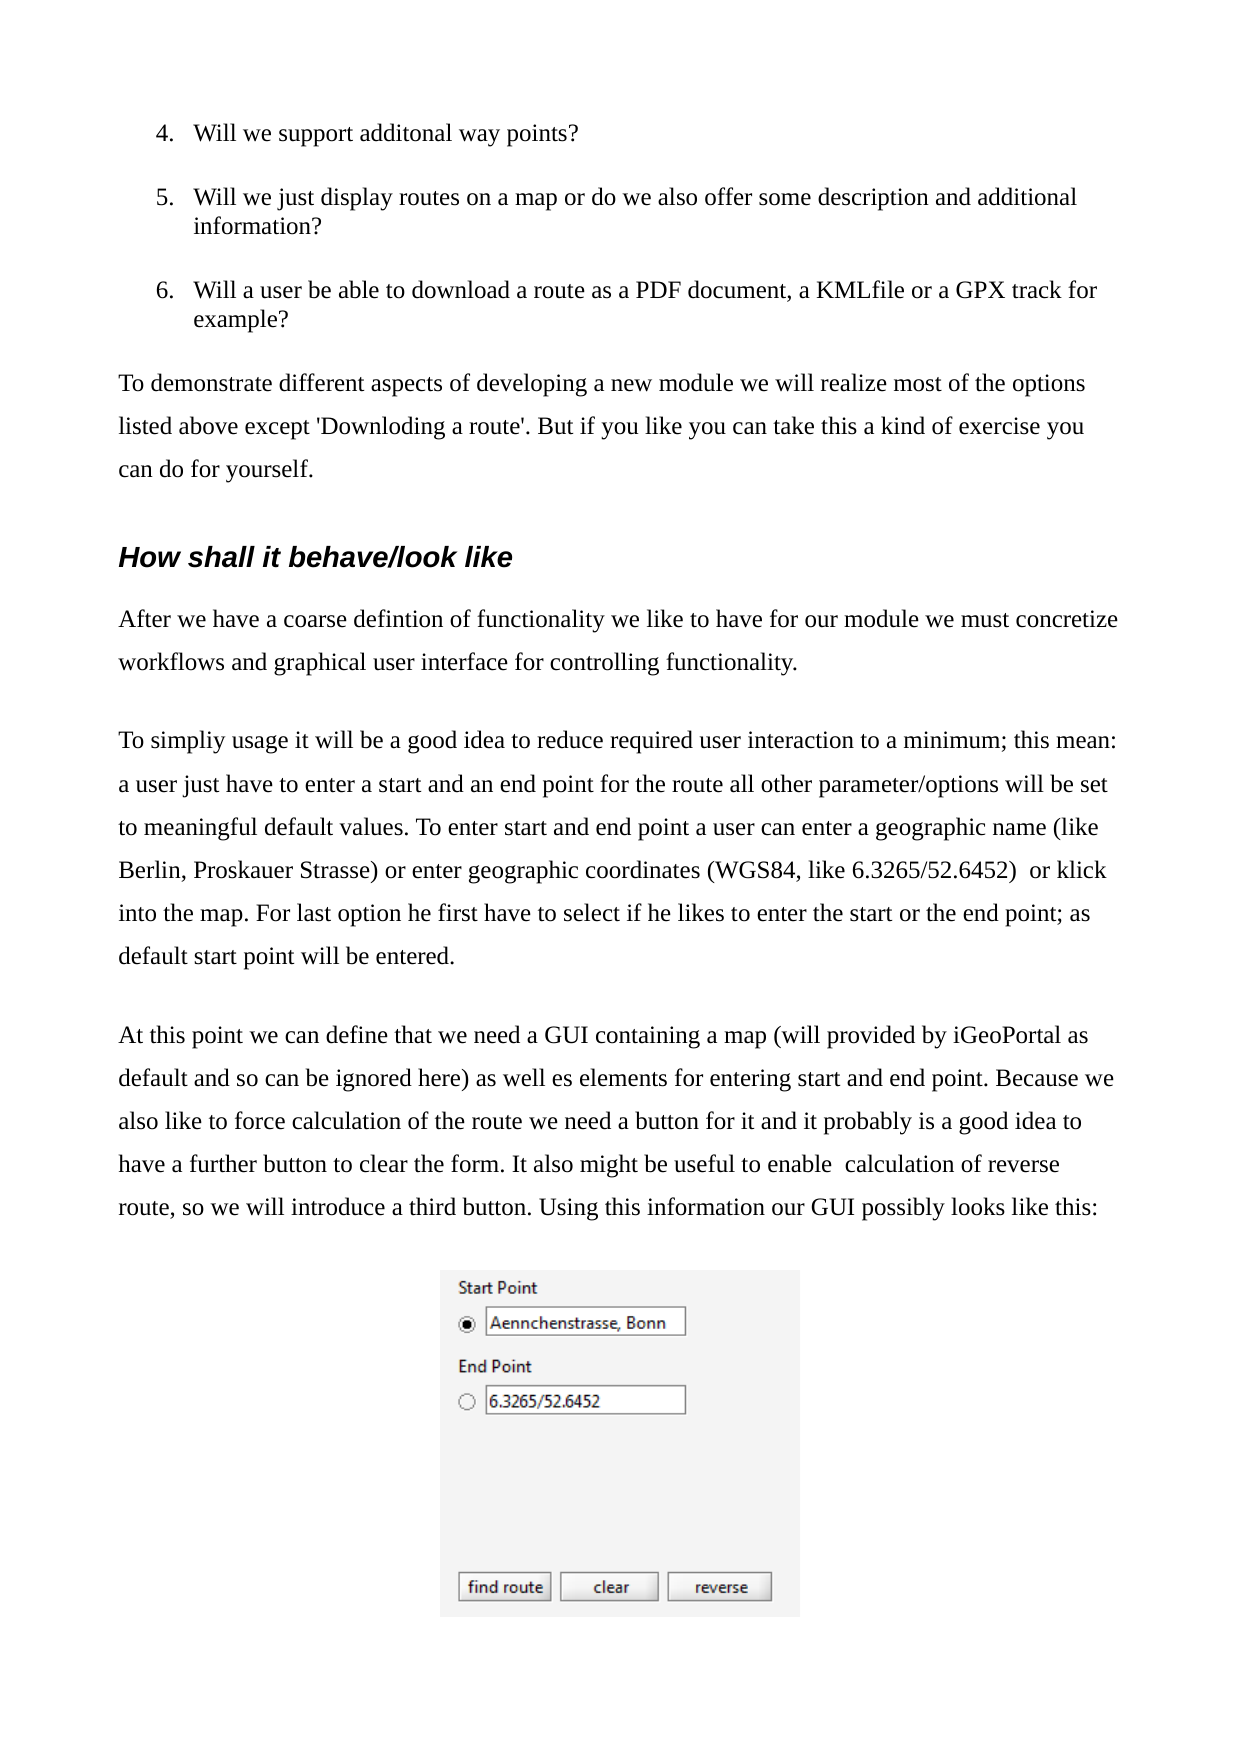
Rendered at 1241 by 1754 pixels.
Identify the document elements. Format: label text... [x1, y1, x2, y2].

text After we have a coarse defintion of functionality we like to have for our module we must concretize workflows and graphical user interface for controlling functionality. [118, 604, 1122, 676]
list Will we just display routes on a map or do we also offer some description and additional information? [156, 182, 1122, 240]
list Will a user be able to download a route as a PDF document, a KMLfile or a GPX track for example? [156, 275, 1122, 333]
text At this point we can define that we need a GUI containing a map (will provided by iGeoPortal as default and so can be ignored here) as well es elements for entering start and end point. Because we also like to force calculation of the route we need a button for it and it probably is a good idea to have a further button to clear the form. It also might be useful to enable calculation of reverse route, so we will introduce a third button. Using this information our GUI possibly looks like this: [118, 1020, 1122, 1221]
subtitle How shall it behave/look like [118, 540, 1122, 574]
text To simpliy usage it will be a good idea to reduce required user interaction to a minimum; this mean: a user just have to enter a start and an end point for the route all other parameter/options will be set to meaningful default values. To enter start and end point a user can enter a geographic name (like Berlin, Proskauer Strasse) or enter geographic coordinates (WGS84, like 6.3265/52.6452) or klick into the map. For last option he first have to select if he likes to enter the start or the end point; as default start point will be entered. [118, 726, 1122, 970]
text To demonstrate different aspects of developing a new module we will realize most of the options listed above except 'Downloding a route'. But if you like you can take this a kind of exercise you can do for yourself. [118, 368, 1122, 483]
picture [440, 1270, 800, 1617]
list Will we support additonal way points? [156, 118, 1122, 147]
